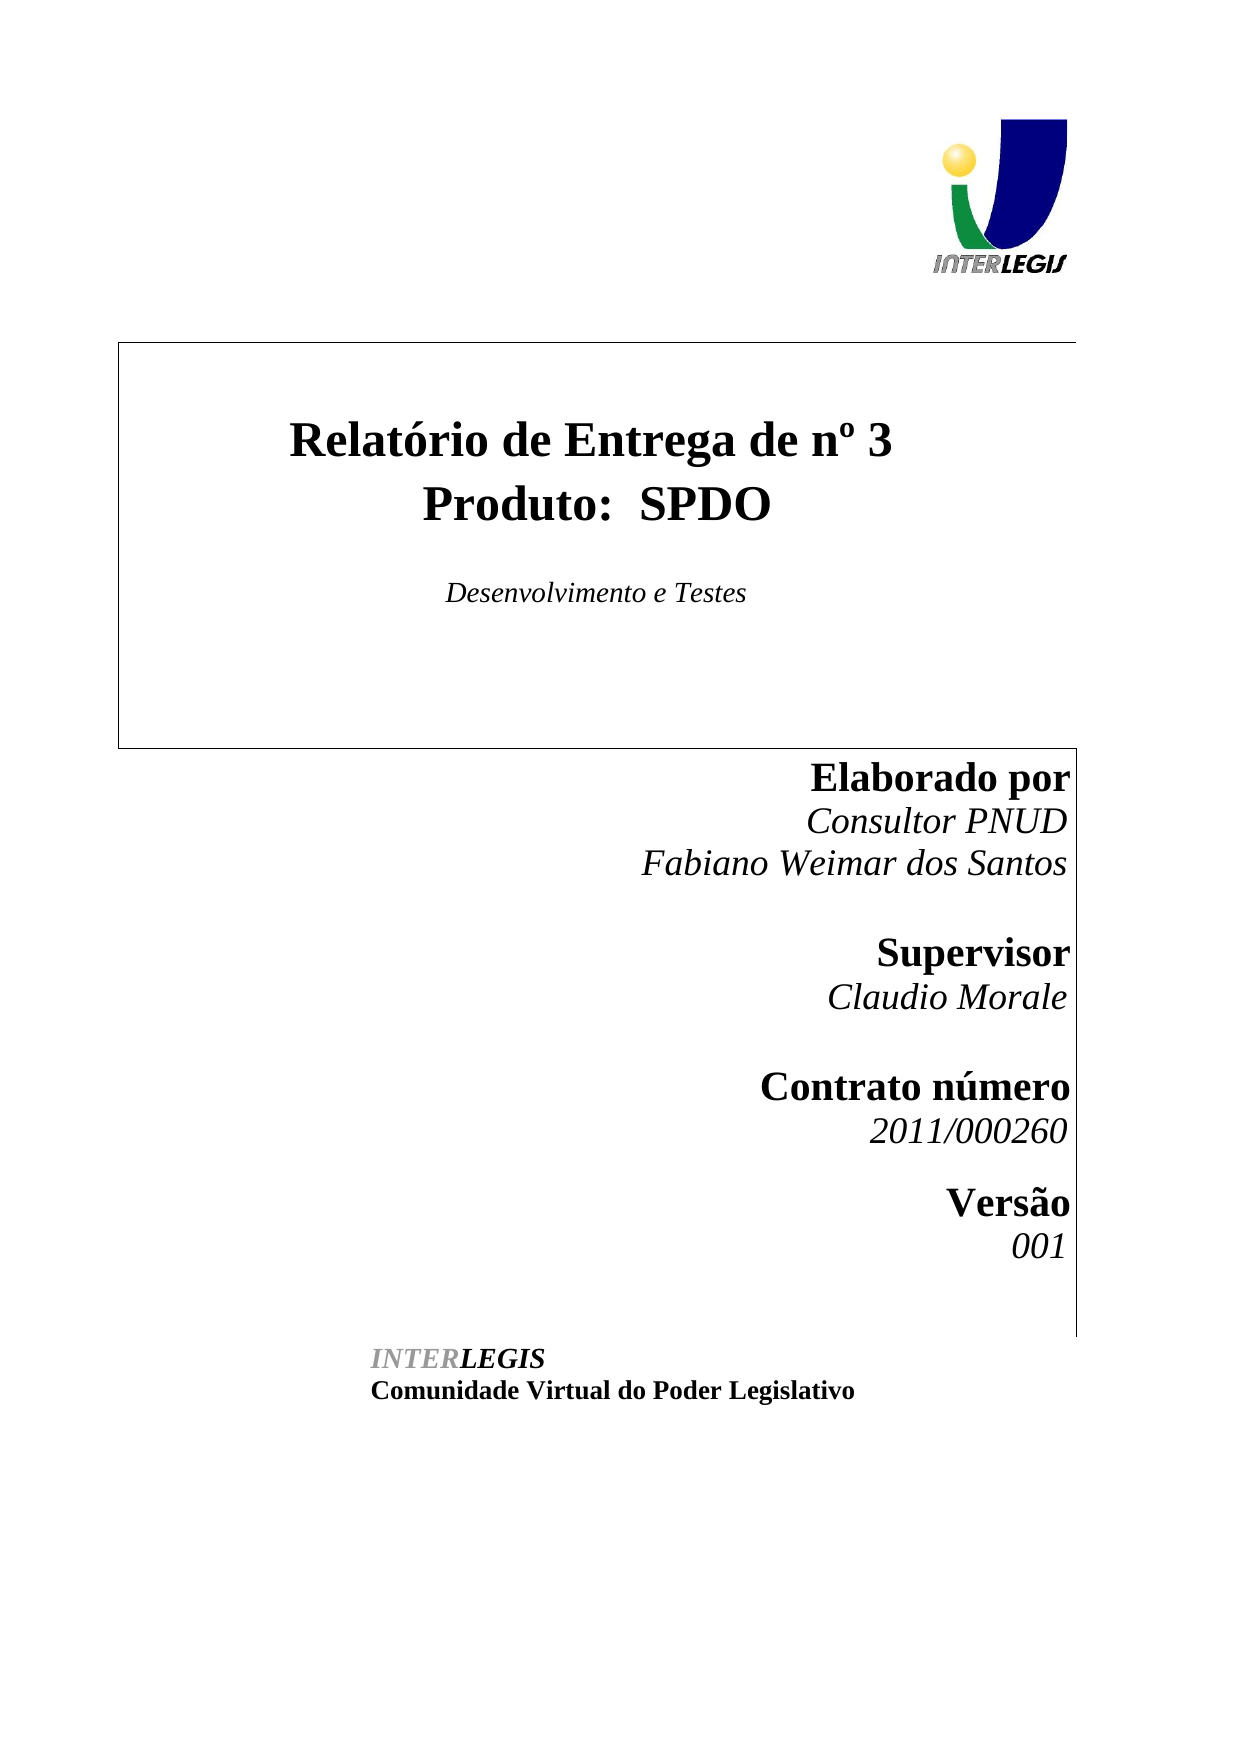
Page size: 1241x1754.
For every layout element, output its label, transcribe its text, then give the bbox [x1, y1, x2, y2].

table_header Relatório de Entrega de nº 3 Produto: SPDO Desenvolvimento e Testes [119, 343, 1076, 748]
table_cell INTERLEGIS Comunidade Virtual do Poder Legislativo [365, 1337, 1076, 1411]
table_cell [118, 1337, 365, 1411]
table_cell Elaborado por Consultor PNUD Fabiano Weimar dos Santos Supervisor Claudio Morale Contrato número 2011/000260 Versão 001 [365, 749, 1076, 1337]
table_cell [118, 749, 365, 1337]
picture [933, 119, 1068, 273]
